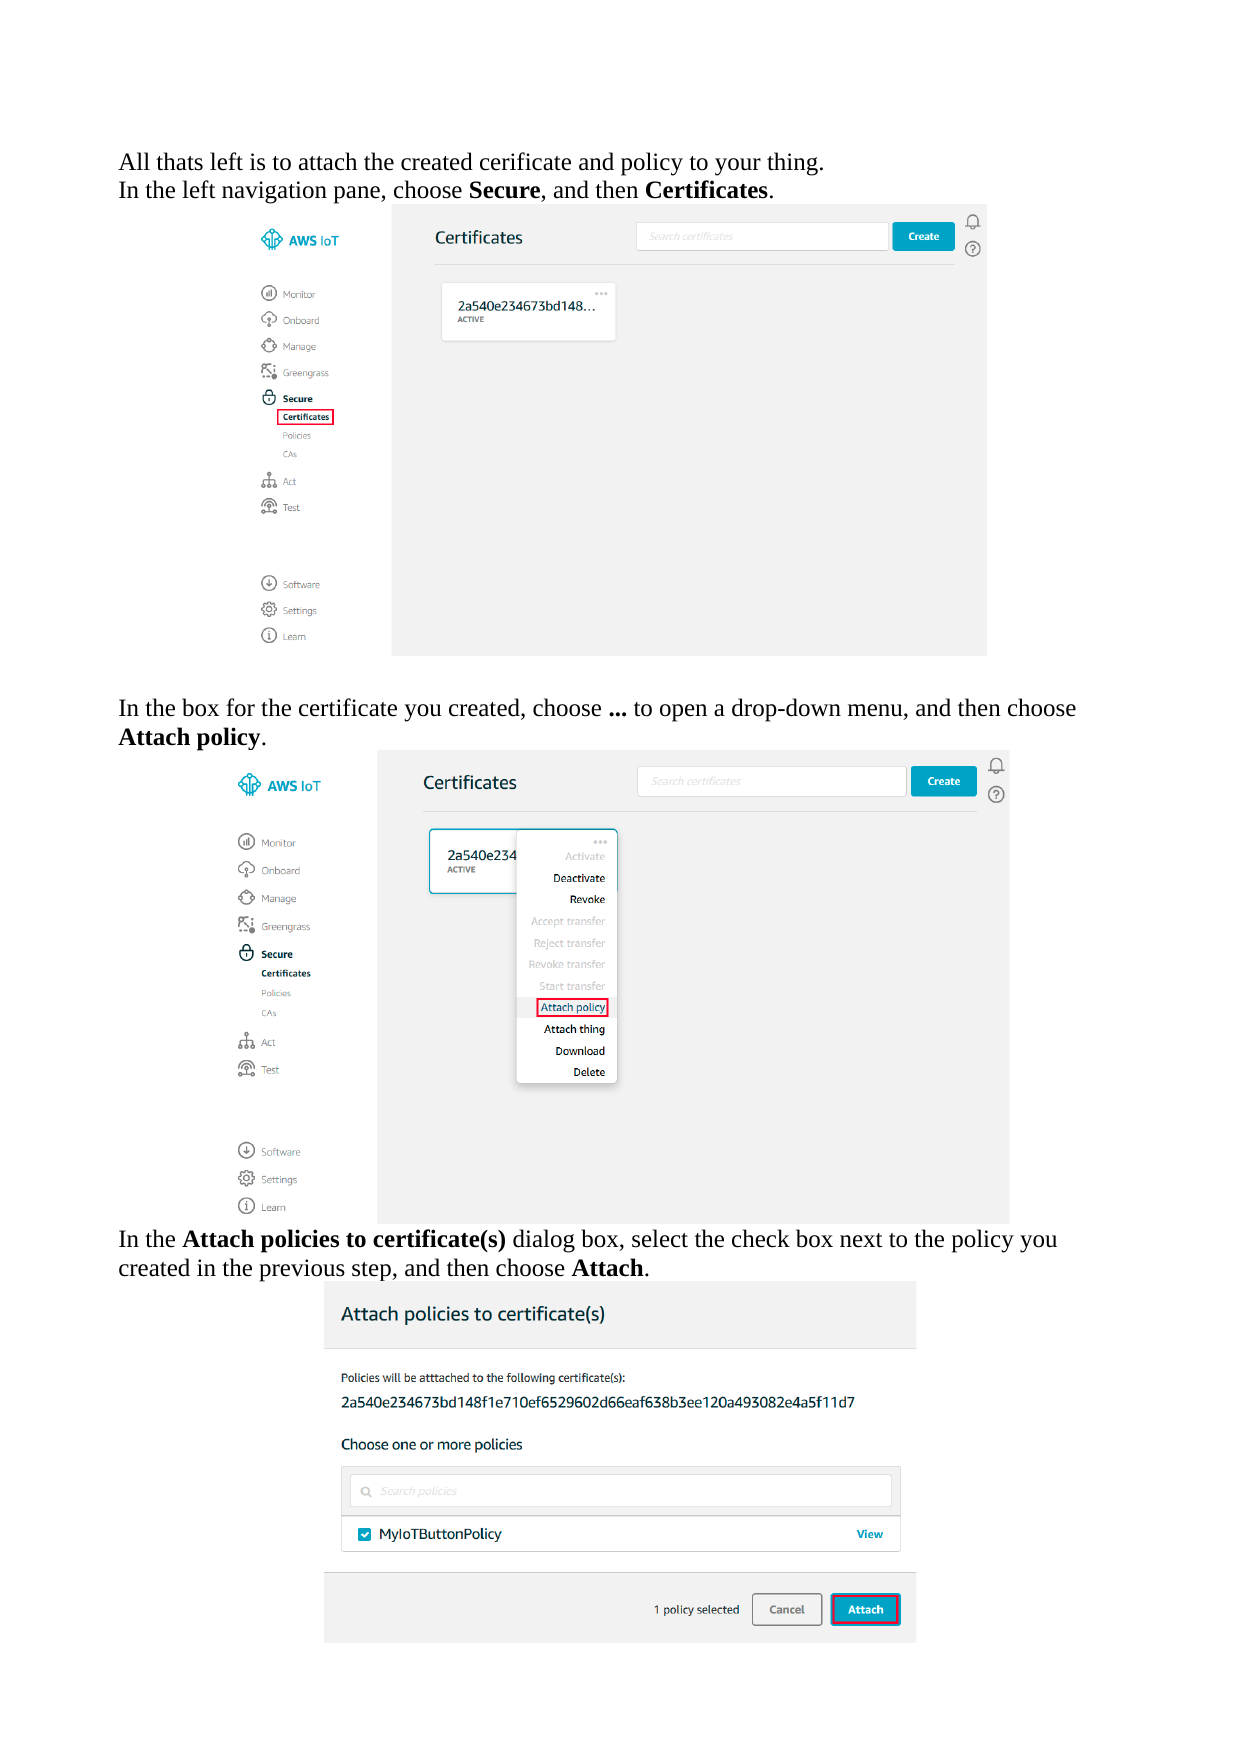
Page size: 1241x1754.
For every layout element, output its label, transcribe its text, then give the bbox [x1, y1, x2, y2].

text All thats left is to attach the created cerificate and policy to your thing. [118, 147, 1122, 176]
picture [230, 750, 1010, 1224]
picture [323, 1281, 917, 1643]
text In the left navigation pane, choose Secure, and then Certificates. [118, 176, 1122, 204]
text In the box for the certificate you created, choose ... to open a drop-down menu, and then choose Attach policy. [118, 693, 1122, 751]
picture [253, 204, 987, 656]
text In the Attach policies to certificate(s) dialog box, select the check box next to the policy you created in the previous step, and then choose Attach. [118, 751, 1122, 1281]
